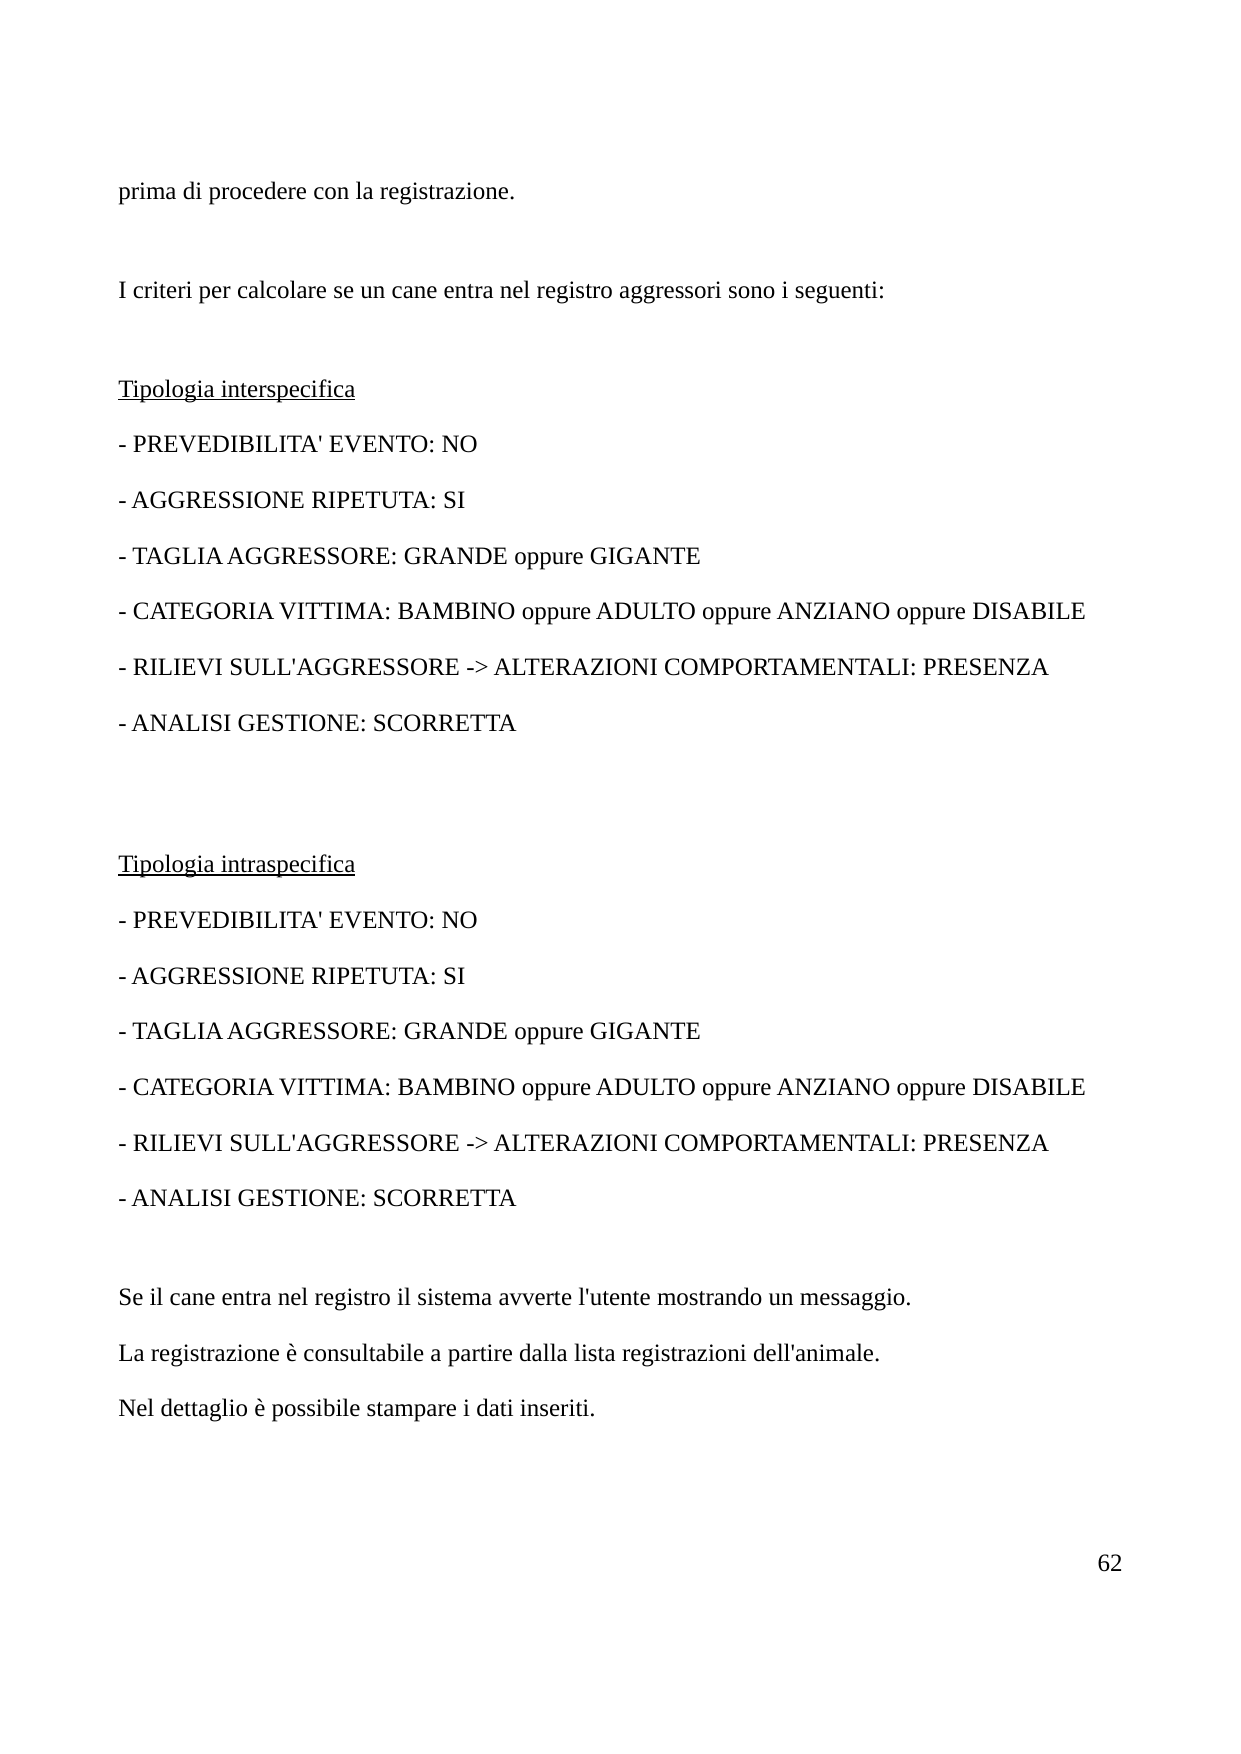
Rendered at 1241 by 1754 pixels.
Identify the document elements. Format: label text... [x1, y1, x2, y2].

text - TAGLIA AGGRESSORE: GRANDE oppure GIGANTE [118, 1016, 1122, 1045]
text - RILIEVI SULL'AGGRESSORE -> ALTERAZIONI COMPORTAMENTALI: PRESENZA [118, 1128, 1122, 1156]
text - ANALISI GESTIONE: SCORRETTA [118, 1183, 1122, 1212]
text Se il cane entra nel registro il sistema avverte l'utente mostrando un messaggio. [118, 1239, 1122, 1311]
text prima di procedere con la registrazione. [118, 176, 1122, 205]
text [118, 1449, 1122, 1478]
text - PREVEDIBILITA' EVENTO: NO [118, 429, 1122, 458]
text - CATEGORIA VITTIMA: BAMBINO oppure ADULTO oppure ANZIANO oppure DISABILE [118, 1072, 1122, 1101]
text - PREVEDIBILITA' EVENTO: NO [118, 905, 1122, 934]
text I criteri per calcolare se un cane entra nel registro aggressori sono i seguenti: [118, 232, 1122, 304]
text - ANALISI GESTIONE: SCORRETTA [118, 708, 1122, 736]
text - CATEGORIA VITTIMA: BAMBINO oppure ADULTO oppure ANZIANO oppure DISABILE [118, 596, 1122, 625]
text - AGGRESSIONE RIPETUTA: SI [118, 485, 1122, 514]
text - TAGLIA AGGRESSORE: GRANDE oppure GIGANTE [118, 541, 1122, 569]
text - RILIEVI SULL'AGGRESSORE -> ALTERAZIONI COMPORTAMENTALI: PRESENZA [118, 652, 1122, 681]
text La registrazione è consultabile a partire dalla lista registrazioni dell'animale. [118, 1338, 1122, 1366]
text Tipologia interspecifica [118, 331, 1122, 403]
text Tipologia intraspecifica [118, 763, 1122, 878]
text - AGGRESSIONE RIPETUTA: SI [118, 961, 1122, 989]
text Nel dettaglio è possibile stampare i dati inseriti. [118, 1393, 1122, 1422]
